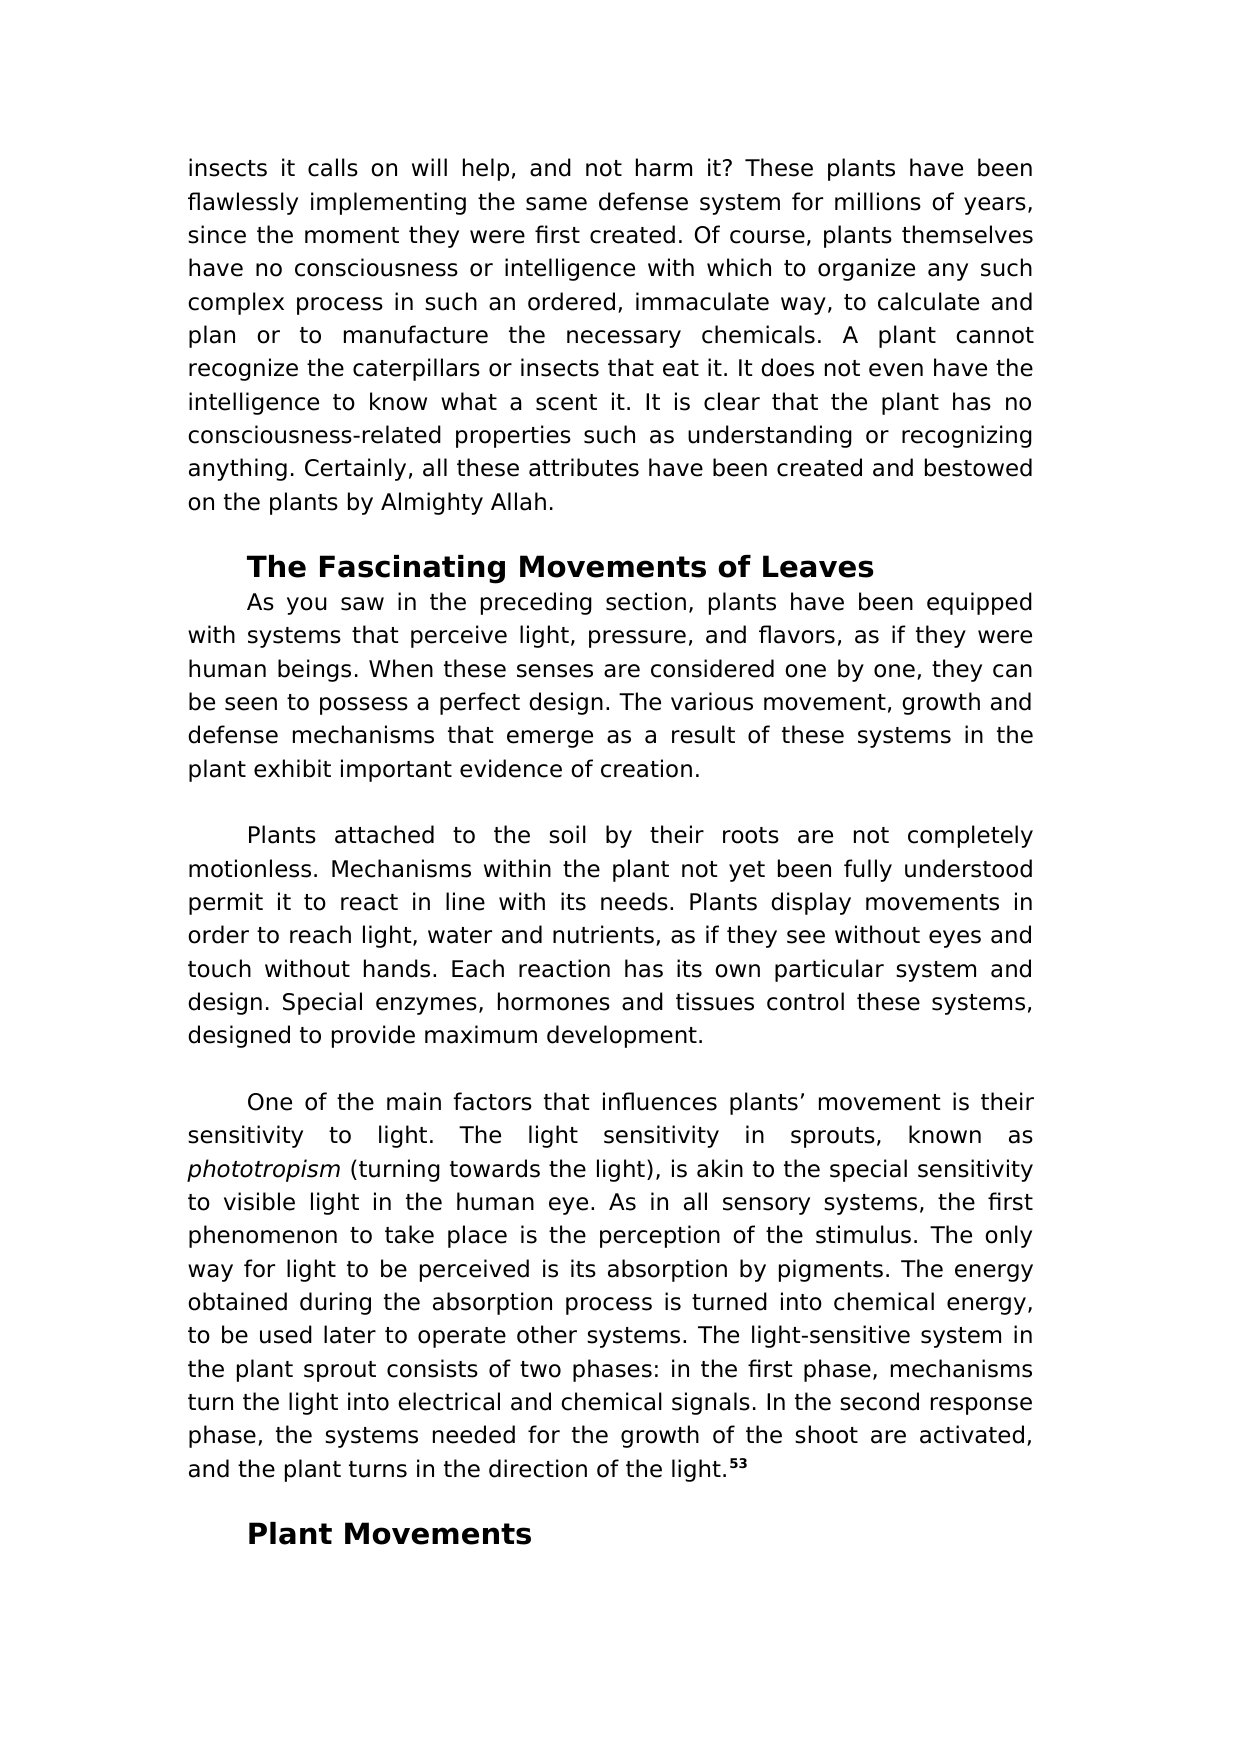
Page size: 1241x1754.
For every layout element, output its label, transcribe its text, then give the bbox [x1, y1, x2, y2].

text The Fascinating Movements of Leaves [187, 550, 1035, 584]
text As you saw in the preceding section, plants have been equipped with systems that perceive light, pressure, and flavors, as if they were human beings. When these senses are considered one by one, they can be seen to possess a perfect design. The various movement, growth and defense mechanisms that emerge as a result of these systems in the plant exhibit important evidence of creation. [187, 584, 1035, 784]
text insects it calls on will help, and not harm it? These plants have been flawlessly implementing the same defense system for millions of years, since the moment they were first created. Of course, plants themselves have no consciousness or intelligence with which to organize any such complex process in such an ordered, immaculate way, to calculate and plan or to manufacture the necessary chemicals. A plant cannot recognize the caterpillars or insects that eat it. It does not even have the intelligence to know what a scent it. It is clear that the plant has no consciousness-related properties such as understanding or recognizing anything. Certainly, all these attributes have been created and bestowed on the plants by Almighty Allah. [187, 150, 1035, 517]
text Plant Movements [187, 1517, 1035, 1551]
text One of the main factors that influences plants’ movement is their sensitivity to light. The light sensitivity in sprouts, known as phototropism (turning towards the light), is akin to the special sensitivity to visible light in the human eye. As in all sensory systems, the first phenomenon to take place is the perception of the stimulus. The only way for light to be perceived is its absorption by pigments. The energy obtained during the absorption process is turned into chemical energy, to be used later to operate other systems. The light-sensitive system in the plant sprout consists of two phases: in the first phase, mechanisms turn the light into electrical and chemical signals. In the second response phase, the systems needed for the growth of the shoot are activated, and the plant turns in the direction of the light. [187, 1084, 1035, 1484]
text Plants attached to the soil by their roots are not completely motionless. Mechanisms within the plant not yet been fully understood permit it to react in line with its needs. Plants display movements in order to reach light, water and nutrients, as if they see without eyes and touch without hands. Each reaction has its own particular system and design. Special enzymes, hormones and tissues control these systems, designed to provide maximum development. [187, 817, 1035, 1051]
